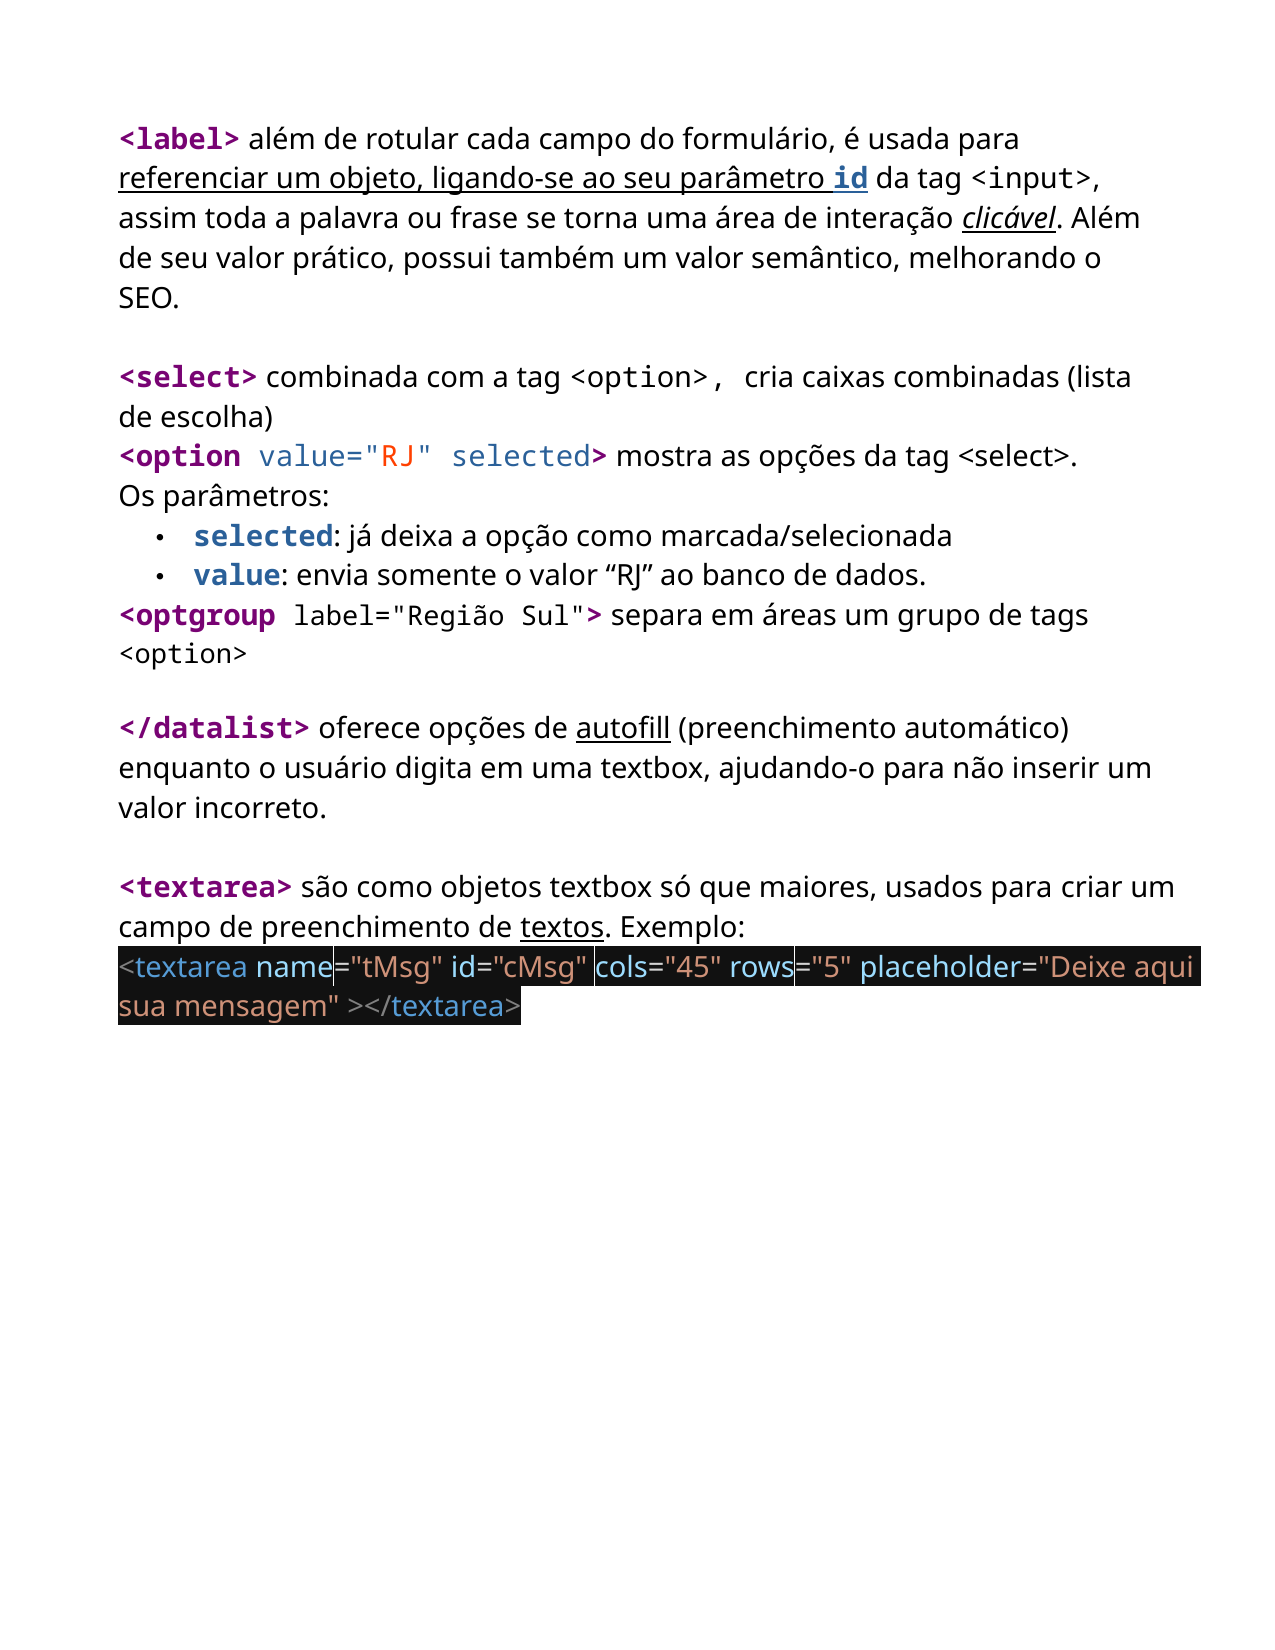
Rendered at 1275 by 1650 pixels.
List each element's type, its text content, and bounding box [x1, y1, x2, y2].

list value: envia somente o valor “RJ” ao banco de dados. [156, 555, 1157, 594]
list selected: já deixa a opção como marcada/selecionada [156, 515, 1157, 555]
text <optgroup label="Região Sul"> separa em áreas um grupo de tags <option> [118, 594, 1204, 671]
text <label> além de rotular cada campo do formulário, é usada para referenciar um objeto, ligando-se ao seu parâmetro id da tag <input>, assim toda a palavra ou frase se torna uma área de interação clicável. Além de seu valor prático, possui também um valor semântico, melhorando o SEO. <select> combinada com a tag <option>, cria caixas combinadas (lista de escolha) <option value="RJ" selected> mostra as opções da tag <select>. Os parâmetros: [118, 118, 1157, 515]
text </datalist> oferece opções de autofill (preenchimento automático) enquanto o usuário digita em uma textbox, ajudando-o para não inserir um valor incorreto. <textarea> são como objetos textbox só que maiores, usados para criar um campo de preenchimento de textos. Exemplo: <textarea name="tMsg" id="cMsg" cols="45" rows="5" placeholder="Deixe aqui sua mensagem" ></textarea> [118, 708, 1204, 1025]
